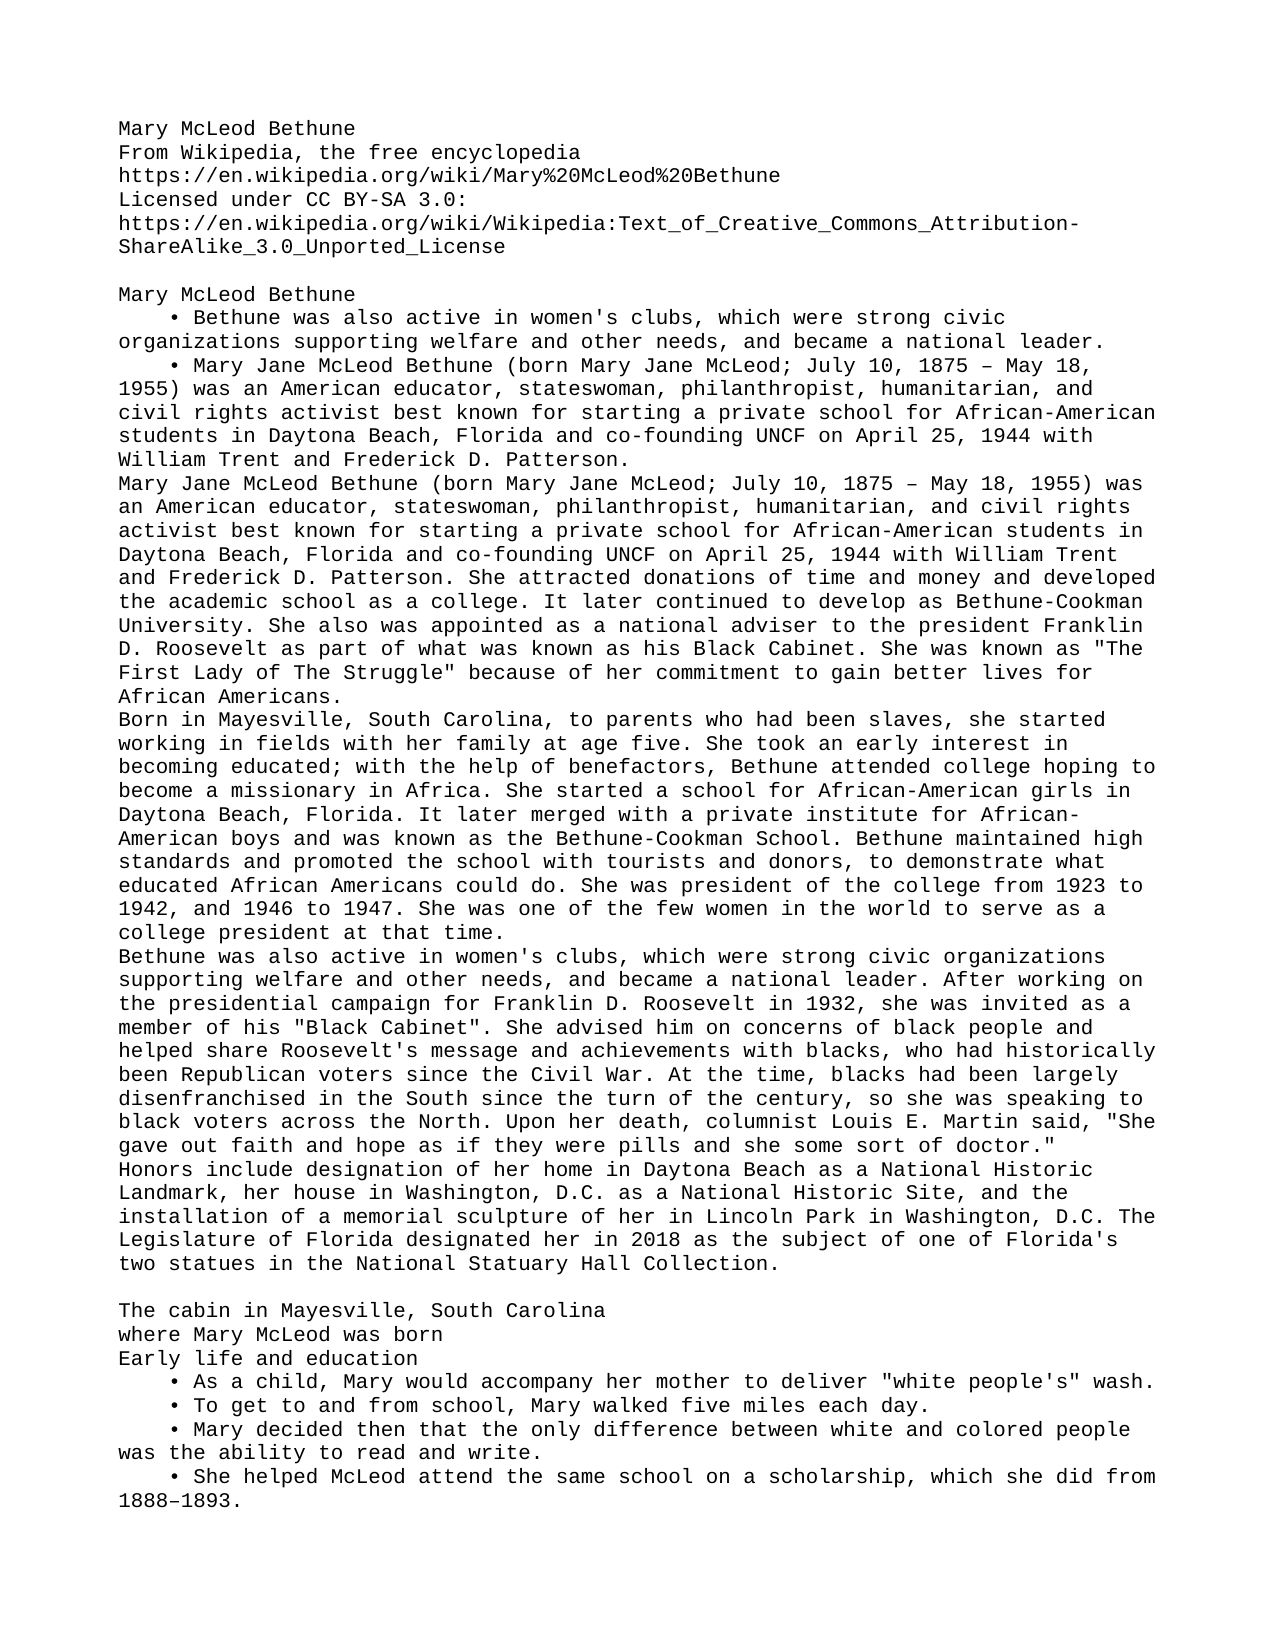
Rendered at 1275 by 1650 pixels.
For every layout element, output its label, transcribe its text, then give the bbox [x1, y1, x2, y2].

text Mary McLeod Bethune [118, 284, 1157, 307]
text • As a child, Mary would accompany her mother to deliver "white people's" wash. [118, 1371, 1157, 1395]
text https://en.wikipedia.org/wiki/Mary%20McLeod%20Bethune [118, 165, 1157, 189]
text Honors include designation of her home in Daytona Beach as a National Historic Landmark, her house in Washington, D.C. as a National Historic Site, and the installation of a memorial sculpture of her in Lincoln Park in Washington, D.C. The Legislature of Florida designated her in 2018 as the subject of one of Florida's two statues in the National Statuary Hall Collection. [118, 1158, 1157, 1277]
text • To get to and from school, Mary walked five miles each day. [118, 1395, 1157, 1419]
text • Bethune was also active in women's clubs, which were strong civic organizations supporting welfare and other needs, and became a national leader. [118, 307, 1157, 354]
text Licensed under CC BY-SA 3.0: [118, 189, 1157, 213]
text Mary Jane McLeod Bethune (born Mary Jane McLeod; July 10, 1875 – May 18, 1955) was an American educator, stateswoman, philanthropist, humanitarian, and civil rights activist best known for starting a private school for African-American students in Daytona Beach, Florida and co-founding UNCF on April 25, 1944 with William Trent and Frederick D. Patterson. She attracted donations of time and money and developed the academic school as a college. It later continued to develop as Bethune-Cookman University. She also was appointed as a national adviser to the president Franklin D. Roosevelt as part of what was known as his Black Cabinet. She was known as "The First Lady of The Struggle" because of her commitment to gain better lives for African Americans. [118, 473, 1157, 709]
text • She helped McLeod attend the same school on a scholarship, which she did from 1888–1893. [118, 1466, 1157, 1513]
text The cabin in Mayesville, South Carolina [118, 1300, 1157, 1324]
text • Mary Jane McLeod Bethune (born Mary Jane McLeod; July 10, 1875 – May 18, 1955) was an American educator, stateswoman, philanthropist, humanitarian, and civil rights activist best known for starting a private school for African-American students in Daytona Beach, Florida and co-founding UNCF on April 25, 1944 with William Trent and Frederick D. Patterson. [118, 354, 1157, 473]
text From Wikipedia, the free encyclopedia [118, 142, 1157, 165]
text where Mary McLeod was born [118, 1324, 1157, 1348]
text https://en.wikipedia.org/wiki/Wikipedia:Text_of_Creative_Commons_Attribution-ShareAlike_3.0_Unported_License [118, 213, 1157, 260]
text Bethune was also active in women's clubs, which were strong civic organizations supporting welfare and other needs, and became a national leader. After working on the presidential campaign for Franklin D. Roosevelt in 1932, she was invited as a member of his "Black Cabinet". She advised him on concerns of black people and helped share Roosevelt's message and achievements with blacks, who had historically been Republican voters since the Civil War. At the time, blacks had been largely disenfranchised in the South since the turn of the century, so she was speaking to black voters across the North. Upon her death, columnist Louis E. Martin said, "She gave out faith and hope as if they were pills and she some sort of doctor." [118, 946, 1157, 1158]
text Early life and education [118, 1348, 1157, 1371]
text Mary McLeod Bethune [118, 118, 1157, 142]
text Born in Mayesville, South Carolina, to parents who had been slaves, she started working in fields with her family at age five. She took an early interest in becoming educated; with the help of benefactors, Bethune attended college hoping to become a missionary in Africa. She started a school for African-American girls in Daytona Beach, Florida. It later merged with a private institute for African-American boys and was known as the Bethune-Cookman School. Bethune maintained high standards and promoted the school with tourists and donors, to demonstrate what educated African Americans could do. She was president of the college from 1923 to 1942, and 1946 to 1947. She was one of the few women in the world to serve as a college president at that time. [118, 709, 1157, 946]
text • Mary decided then that the only difference between white and colored people was the ability to read and write. [118, 1419, 1157, 1466]
